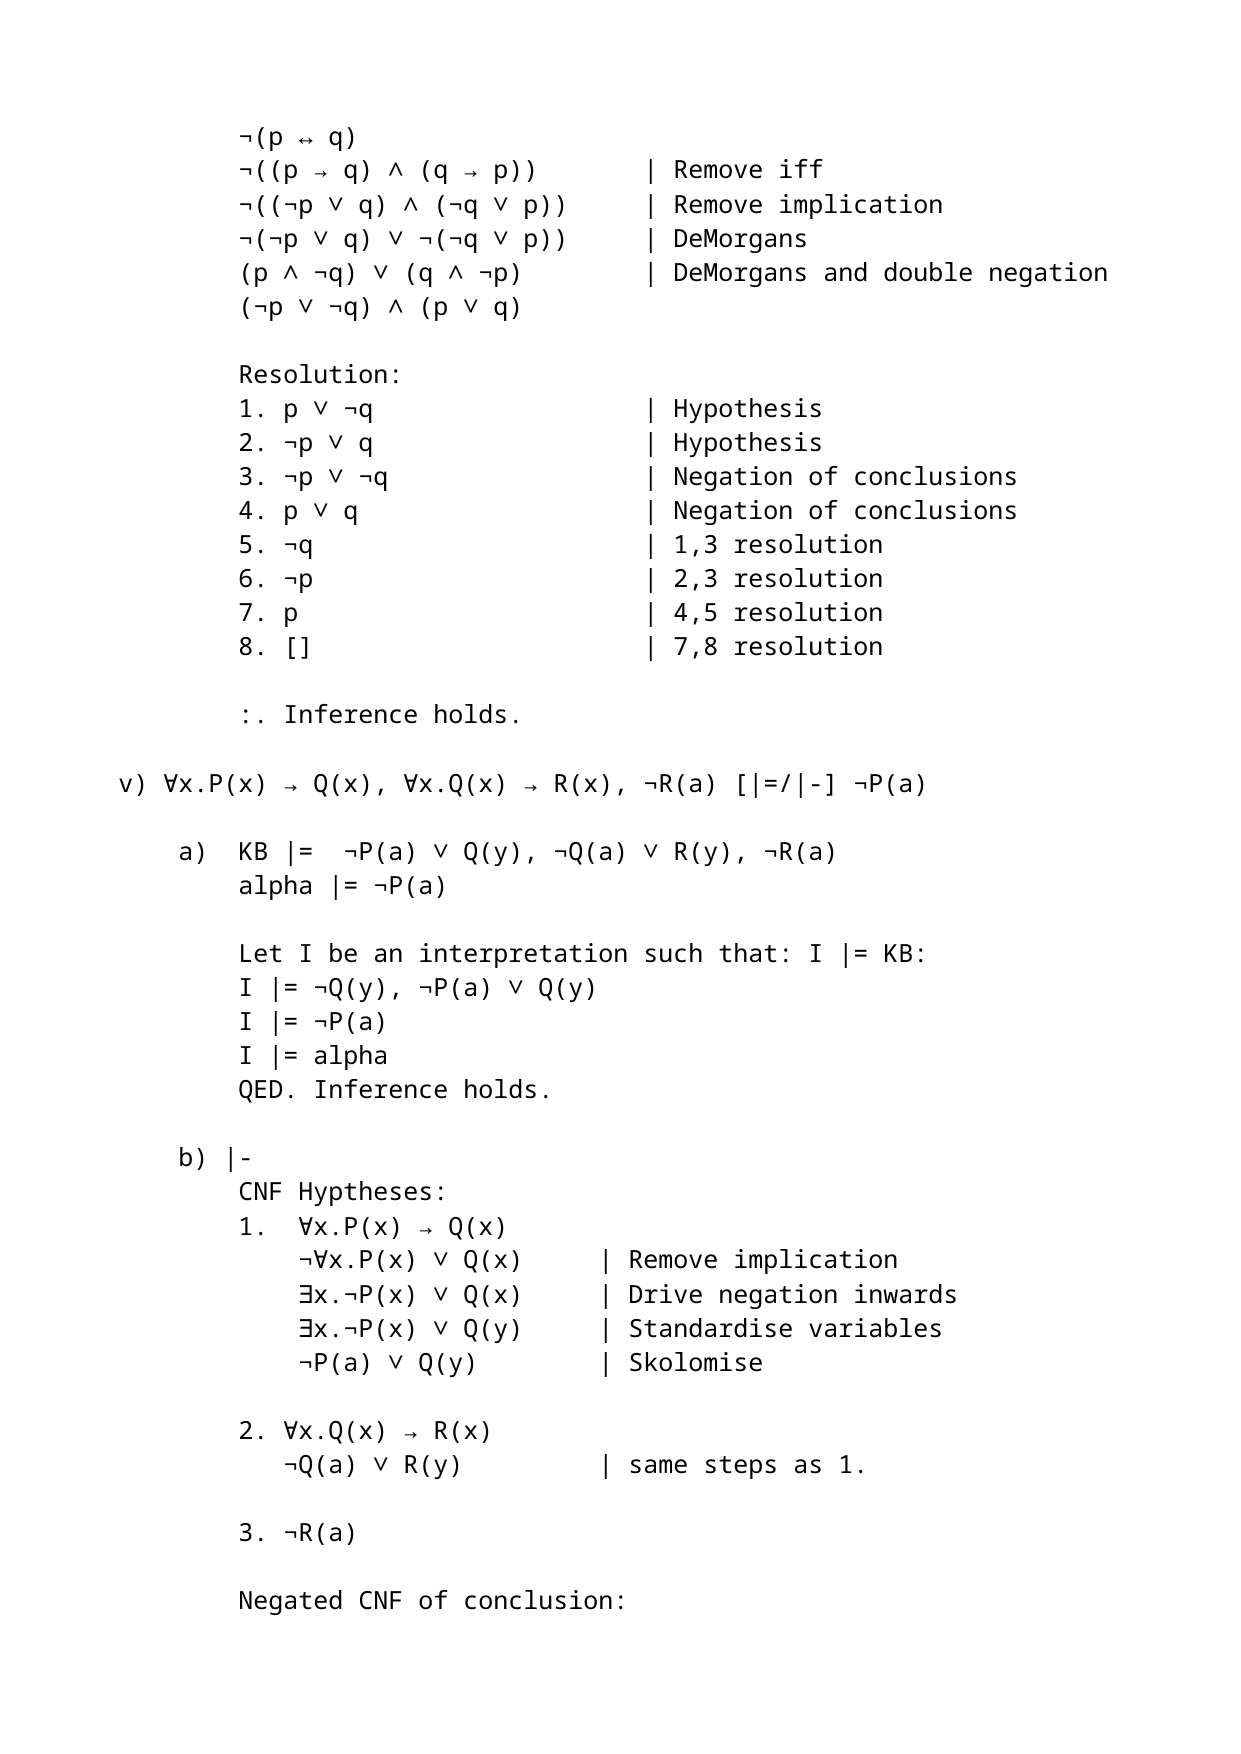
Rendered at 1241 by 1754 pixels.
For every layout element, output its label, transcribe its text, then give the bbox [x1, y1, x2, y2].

text Negated CNF of conclusion: [118, 1583, 1122, 1617]
text ∃x.¬P(x) ∨ Q(y) | Standardise variables [118, 1310, 1122, 1344]
text alpha |= ¬P(a) [118, 867, 1122, 902]
text I |= ¬P(a) [118, 1004, 1122, 1038]
text ¬P(a) ∨ Q(y) | Skolomise [118, 1344, 1122, 1378]
text b) |- [118, 1140, 1122, 1174]
text (¬p ∨ ¬q) ∧ (p ∨ q) [118, 288, 1122, 322]
text 8. [] | 7,8 resolution [118, 629, 1122, 663]
text 1. p ∨ ¬q | Hypothesis [118, 391, 1122, 425]
text (p ∧ ¬q) ∨ (q ∧ ¬p) | DeMorgans and double negation [118, 254, 1122, 288]
text 6. ¬p | 2,3 resolution [118, 561, 1122, 595]
text 7. p | 4,5 resolution [118, 595, 1122, 629]
text ¬(p ↔ q) [118, 118, 1122, 152]
text 2. ∀x.Q(x) → R(x) [118, 1412, 1122, 1447]
text I |= ¬Q(y), ¬P(a) ∨ Q(y) [118, 970, 1122, 1004]
text a) KB |= ¬P(a) ∨ Q(y), ¬Q(a) ∨ R(y), ¬R(a) [118, 833, 1122, 867]
text ¬((¬p ∨ q) ∧ (¬q ∨ p)) | Remove implication [118, 186, 1122, 220]
text CNF Hyptheses: [118, 1174, 1122, 1208]
text ¬(¬p ∨ q) ∨ ¬(¬q ∨ p)) | DeMorgans [118, 220, 1122, 254]
text 3. ¬p ∨ ¬q | Negation of conclusions [118, 459, 1122, 493]
text 3. ¬R(a) [118, 1515, 1122, 1549]
text v) ∀x.P(x) → Q(x), ∀x.Q(x) → R(x), ¬R(a) [|=/|-] ¬P(a) [118, 765, 1122, 799]
text 2. ¬p ∨ q | Hypothesis [118, 425, 1122, 459]
text ¬Q(a) ∨ R(y) | same steps as 1. [118, 1447, 1122, 1481]
text Let I be an interpretation such that: I |= KB: [118, 936, 1122, 970]
text :. Inference holds. [118, 697, 1122, 731]
text QED. Inference holds. [118, 1072, 1122, 1106]
text 4. p ∨ q | Negation of conclusions [118, 493, 1122, 527]
text ¬∀x.P(x) ∨ Q(x) | Remove implication [118, 1242, 1122, 1276]
text 5. ¬q | 1,3 resolution [118, 527, 1122, 561]
text ∃x.¬P(x) ∨ Q(x) | Drive negation inwards [118, 1276, 1122, 1310]
text 1. ∀x.P(x) → Q(x) [118, 1208, 1122, 1242]
text ¬((p → q) ∧ (q → p)) | Remove iff [118, 152, 1122, 186]
text Resolution: [118, 357, 1122, 391]
text I |= alpha [118, 1038, 1122, 1072]
